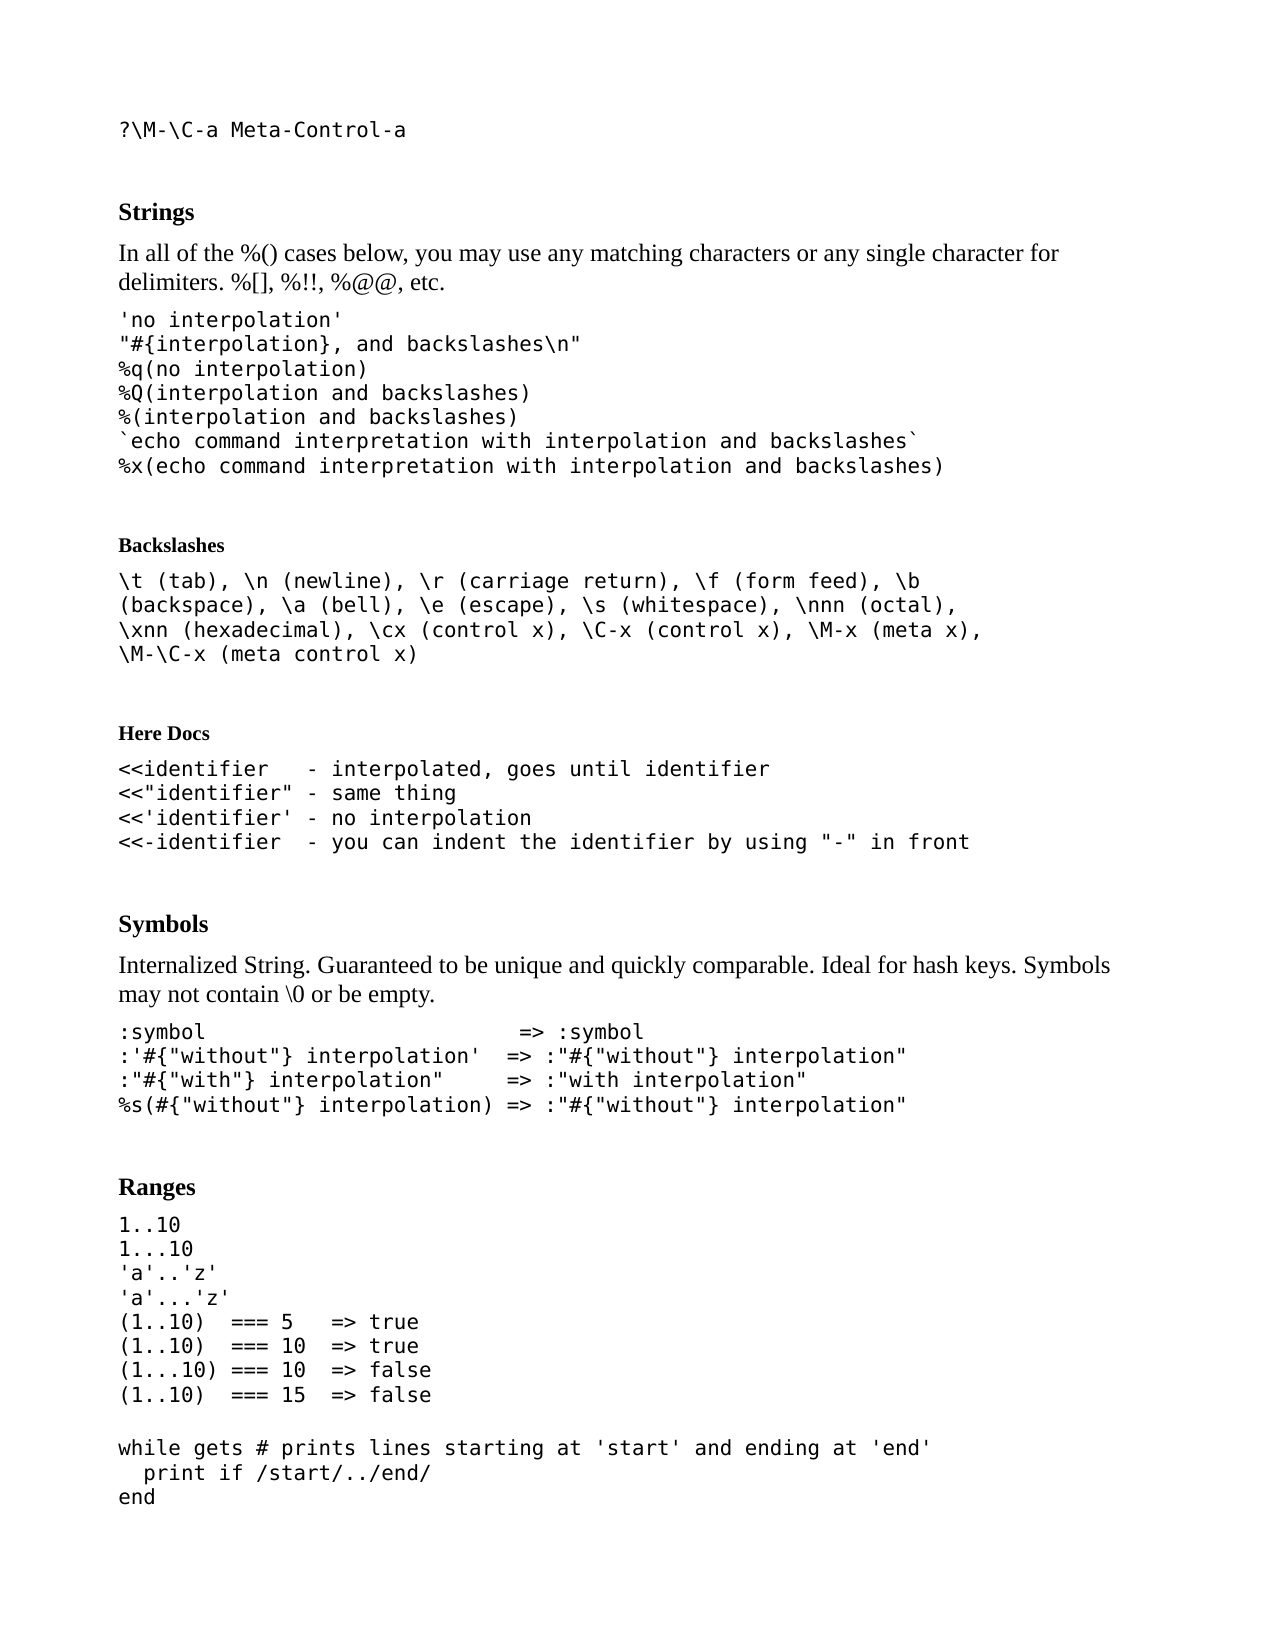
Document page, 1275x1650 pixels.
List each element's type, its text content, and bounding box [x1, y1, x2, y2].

text (backspace), \a (bell), \e (escape), \s (whitespace), \nnn (octal), [118, 593, 1157, 618]
subtitle Here Docs [118, 721, 1157, 745]
text (1..10) === 15 => false [118, 1383, 1157, 1407]
text (1..10) === 5 => true [118, 1310, 1157, 1334]
text In all of the %() cases below, you may use any matching characters or any single character for delimiters. %[], %!!, %@@, etc. [118, 238, 1157, 296]
text %q(no interpolation) [118, 357, 1157, 381]
text %(interpolation and backslashes) [118, 405, 1157, 429]
subtitle Symbols [118, 909, 1157, 937]
text (1...10) === 10 => false [118, 1358, 1157, 1383]
text ?\M-\C-a Meta-Control-a [118, 118, 1157, 142]
text 1..10 [118, 1213, 1157, 1237]
text 1...10 [118, 1237, 1157, 1261]
subtitle Ranges [118, 1172, 1157, 1200]
text 'a'..'z' [118, 1261, 1157, 1286]
text <<-identifier - you can indent the identifier by using "-" in front [118, 830, 1157, 854]
text :symbol => :symbol [118, 1020, 1157, 1044]
text <<"identifier" - same thing [118, 781, 1157, 806]
text %s(#{"without"} interpolation) => :"#{"without"} interpolation" [118, 1093, 1157, 1117]
text \M-\C-x (meta control x) [118, 642, 1157, 666]
text :"#{"with"} interpolation" => :"with interpolation" [118, 1068, 1157, 1093]
text <<identifier - interpolated, goes until identifier [118, 757, 1157, 781]
text :'#{"without"} interpolation' => :"#{"without"} interpolation" [118, 1044, 1157, 1068]
text "#{interpolation}, and backslashes\n" [118, 332, 1157, 357]
text print if /start/../end/ [118, 1461, 1157, 1485]
text while gets # prints lines starting at 'start' and ending at 'end' [118, 1436, 1157, 1461]
text 'no interpolation' [118, 308, 1157, 332]
text Internalized String. Guaranteed to be unique and quickly comparable. Ideal for hash keys. Symbols may not contain \0 or be empty. [118, 950, 1157, 1007]
text %Q(interpolation and backslashes) [118, 381, 1157, 405]
text \t (tab), \n (newline), \r (carriage return), \f (form feed), \b [118, 569, 1157, 593]
text 'a'...'z' [118, 1286, 1157, 1310]
text end [118, 1485, 1157, 1509]
text %x(echo command interpretation with interpolation and backslashes) [118, 454, 1157, 478]
text <<'identifier' - no interpolation [118, 806, 1157, 830]
text \xnn (hexadecimal), \cx (control x), \C-x (control x), \M-x (meta x), [118, 618, 1157, 642]
text (1..10) === 10 => true [118, 1334, 1157, 1358]
text `echo command interpretation with interpolation and backslashes` [118, 429, 1157, 454]
subtitle Strings [118, 197, 1157, 226]
subtitle Backslashes [118, 532, 1157, 557]
